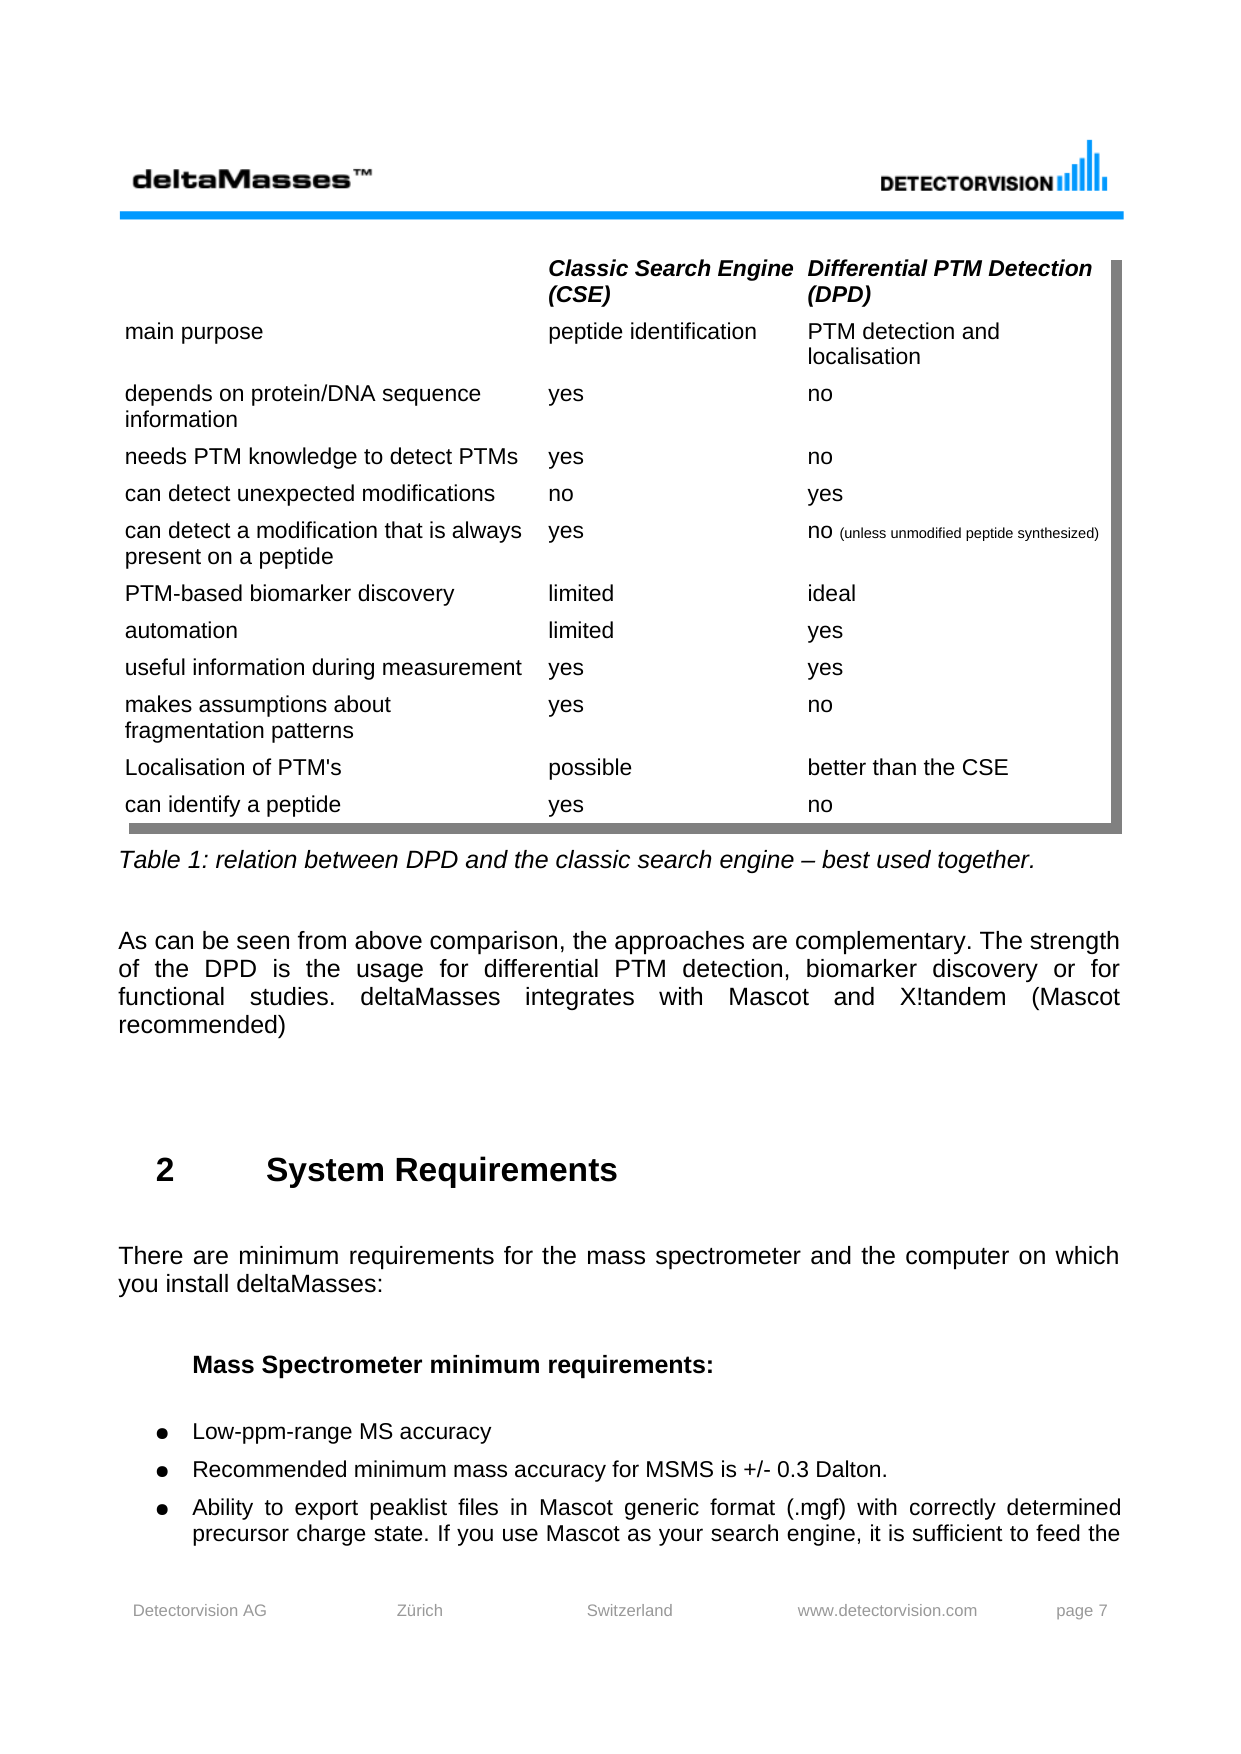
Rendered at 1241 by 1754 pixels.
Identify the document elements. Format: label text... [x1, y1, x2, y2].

list Recommended minimum mass accuracy for MSMS is +/- 0.3 Dalton. [154, 1457, 1122, 1482]
table_cell yes [802, 612, 1111, 649]
table_cell possible [542, 749, 802, 786]
table_cell can identify a peptide [119, 786, 542, 823]
text There are minimum requirements for the mass spectrometer and the computer on which you install deltaMasses: [118, 1242, 1122, 1297]
table_cell no [542, 475, 802, 512]
picture [121, 121, 380, 196]
picture [875, 121, 1121, 196]
table_cell yes [542, 375, 802, 438]
table_cell useful information during measurement [119, 649, 542, 686]
table_header Classic Search Engine (CSE) [542, 250, 802, 313]
table_cell ideal [802, 575, 1111, 612]
table_header Differential PTM Detection (DPD) [802, 250, 1111, 313]
table_cell can detect unexpected modifications [119, 475, 542, 512]
table_cell no (unless unmodified peptide synthesized) [802, 512, 1111, 575]
table_cell yes [542, 438, 802, 475]
table_cell no [802, 438, 1111, 475]
table_cell yes [542, 686, 802, 749]
table_cell no [802, 786, 1111, 823]
table_cell yes [802, 649, 1111, 686]
table_header [119, 250, 542, 313]
table_cell can detect a modification that is always present on a peptide [119, 512, 542, 575]
picture [119, 210, 1124, 221]
table_cell PTM-based biomarker discovery [119, 575, 542, 612]
table_cell no [802, 686, 1111, 749]
table_cell Localisation of PTM's [119, 749, 542, 786]
table_cell no [802, 375, 1111, 438]
subtitle 2 System Requirements [118, 1151, 1122, 1189]
table_cell needs PTM knowledge to detect PTMs [119, 438, 542, 475]
table_cell automation [119, 612, 542, 649]
table_cell yes [802, 475, 1111, 512]
text As can be seen from above comparison, the approaches are complementary. The strength of the DPD is the usage for differential PTM detection, biomarker discovery or for functional studies. deltaMasses integrates with Mascot and X!tandem (Mascot recommended) [118, 927, 1122, 1039]
text Mass Spectrometer minimum requirements: [118, 1350, 1122, 1378]
table_cell yes [542, 649, 802, 686]
table_cell peptide identification [542, 313, 802, 375]
text Table 1: relation between DPD and the classic search engine – best used together. [118, 846, 1122, 874]
table_cell PTM detection and localisation [802, 313, 1111, 375]
table_cell main purpose [119, 313, 542, 375]
list Low-ppm-range MS accuracy [154, 1419, 1122, 1444]
table_cell makes assumptions about fragmentation patterns [119, 686, 542, 749]
table_cell yes [542, 786, 802, 823]
table_cell limited [542, 575, 802, 612]
table_cell yes [542, 512, 802, 575]
table_cell depends on protein/DNA sequence information [119, 375, 542, 438]
list Ability to export peaklist files in Mascot generic format (.mgf) with correctly determined precursor charge state. If you use Mascot as your search engine, it is sufficient to feed the [154, 1495, 1122, 1546]
table_cell better than the CSE [802, 749, 1111, 786]
table_cell limited [542, 612, 802, 649]
